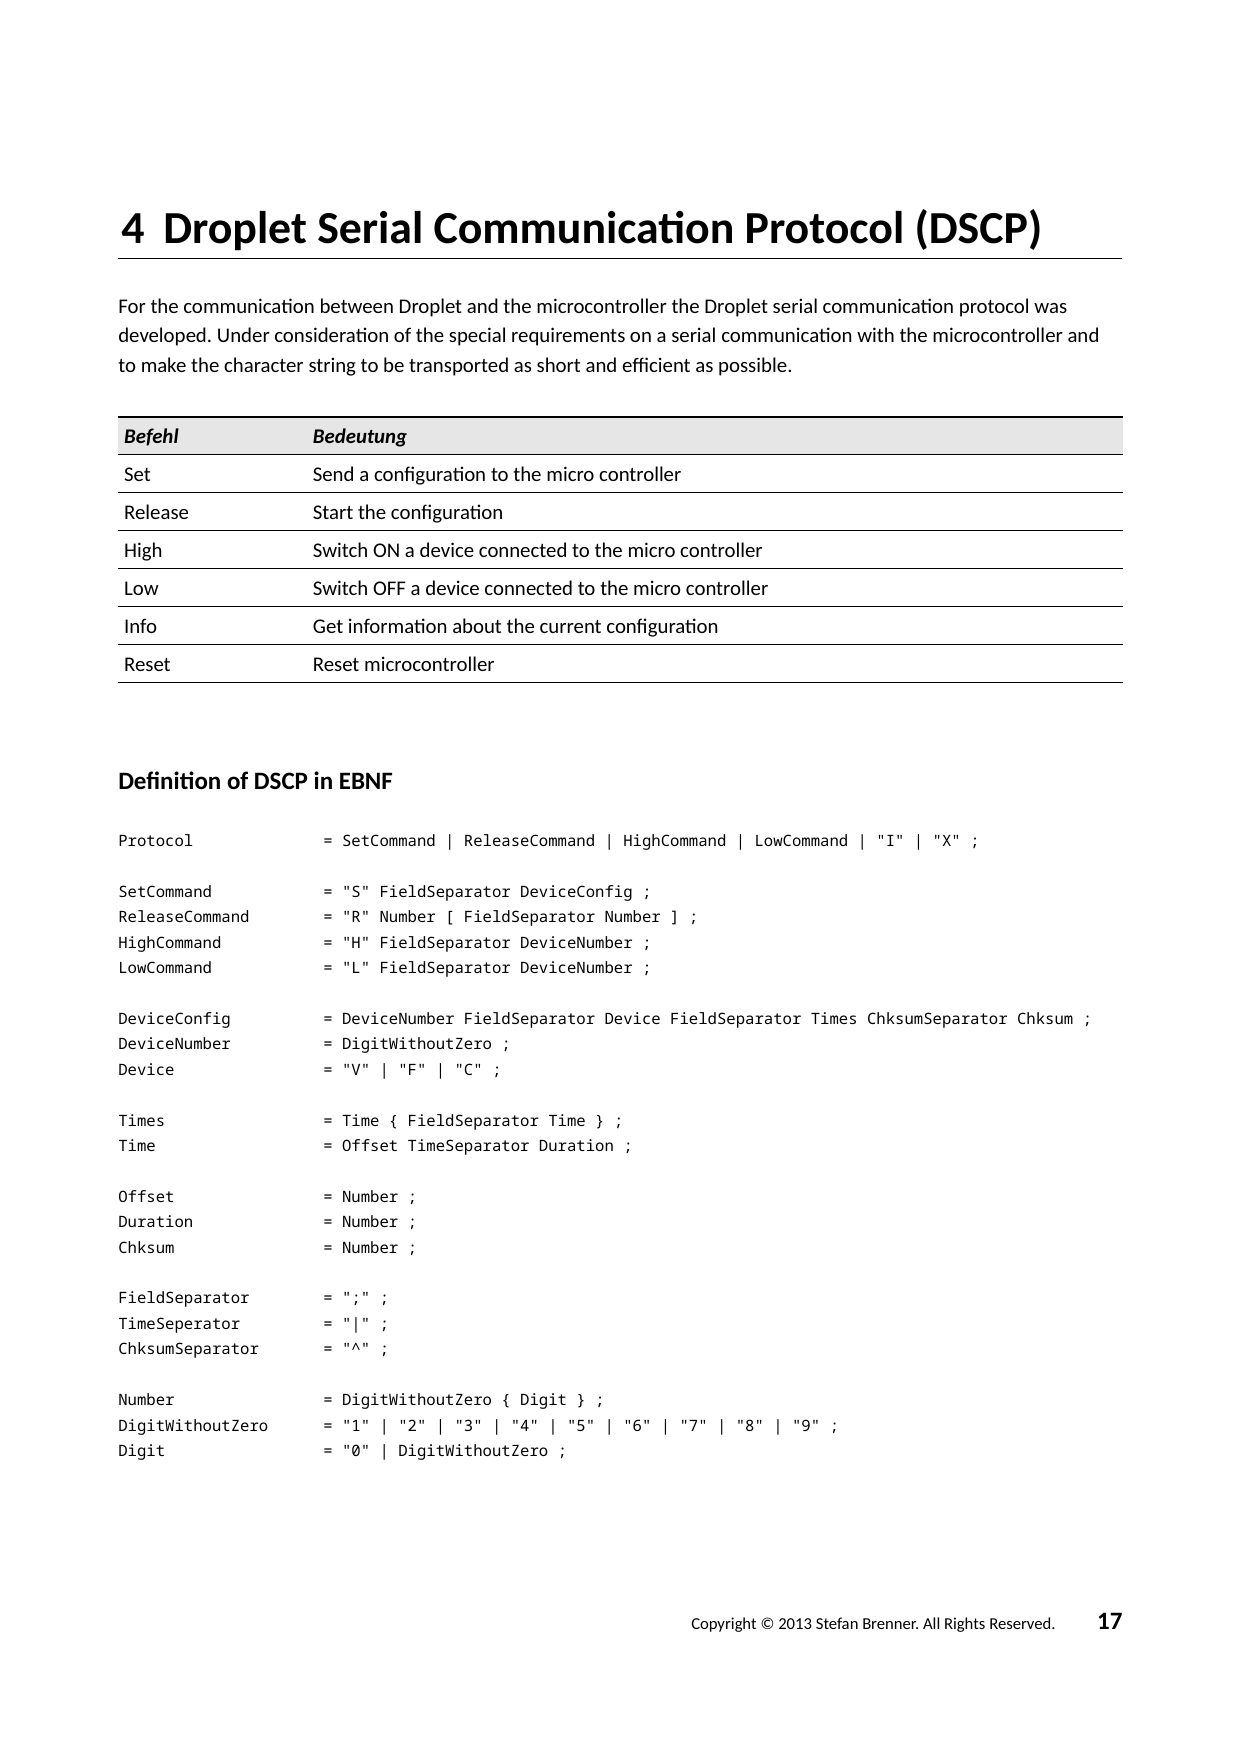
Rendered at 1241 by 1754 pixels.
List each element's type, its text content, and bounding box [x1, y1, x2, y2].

text Chksum = Number ; [118, 1236, 1122, 1258]
table_cell Set [118, 455, 307, 492]
table_cell Switch OFF a device connected to the micro controller [307, 569, 1123, 606]
text DeviceConfig = DeviceNumber FieldSeparator Device FieldSeparator Times ChksumSeparator Chksum ; [118, 1008, 1122, 1029]
text For the communication between Droplet and the microcontroller the Droplet serial communication protocol was developed. Under consideration of the special requirements on a serial communication with the microcontroller and to make the character string to be transported as short and efficient as possible. [118, 293, 1122, 377]
text FieldSeparator = ";" ; [118, 1287, 1122, 1308]
table_header Befehl [118, 418, 307, 454]
table_cell Switch ON a device connected to the micro controller [307, 531, 1123, 568]
subtitle Droplet Serial Communication Protocol (DSCP) [118, 196, 1122, 258]
table_cell Reset [118, 645, 307, 682]
table_cell High [118, 531, 307, 568]
text HighCommand = "H" FieldSeparator DeviceNumber ; [118, 931, 1122, 953]
table_header Bedeutung [307, 418, 1123, 454]
text ReleaseCommand = "R" Number [ FieldSeparator Number ] ; [118, 906, 1122, 927]
table_cell Get information about the current configuration [307, 607, 1123, 644]
text Times = Time { FieldSeparator Time } ; [118, 1109, 1122, 1131]
text LowCommand = "L" FieldSeparator DeviceNumber ; [118, 957, 1122, 978]
text Time = Offset TimeSeparator Duration ; [118, 1135, 1122, 1156]
table_cell Release [118, 493, 307, 530]
text TimeSeperator = "|" ; [118, 1313, 1122, 1334]
subtitle Definition of DSCP in EBNF [118, 765, 1122, 795]
text Offset = Number ; [118, 1186, 1122, 1207]
text Duration = Number ; [118, 1211, 1122, 1232]
table_cell Send a configuration to the micro controller [307, 455, 1123, 492]
table_cell Start the configuration [307, 493, 1123, 530]
text ChksumSeparator = "^" ; [118, 1338, 1122, 1359]
table_cell Reset microcontroller [307, 645, 1123, 682]
text Digit = "0" | DigitWithoutZero ; [118, 1440, 1122, 1461]
text Protocol = SetCommand | ReleaseCommand | HighCommand | LowCommand | "I" | "X" ; [118, 830, 1122, 851]
text Number = DigitWithoutZero { Digit } ; [118, 1389, 1122, 1410]
text DigitWithoutZero = "1" | "2" | "3" | "4" | "5" | "6" | "7" | "8" | "9" ; [118, 1414, 1122, 1436]
table_cell Low [118, 569, 307, 606]
text Device = "V" | "F" | "C" ; [118, 1058, 1122, 1080]
text DeviceNumber = DigitWithoutZero ; [118, 1033, 1122, 1054]
text SetCommand = "S" FieldSeparator DeviceConfig ; [118, 881, 1122, 902]
table_cell Info [118, 607, 307, 644]
